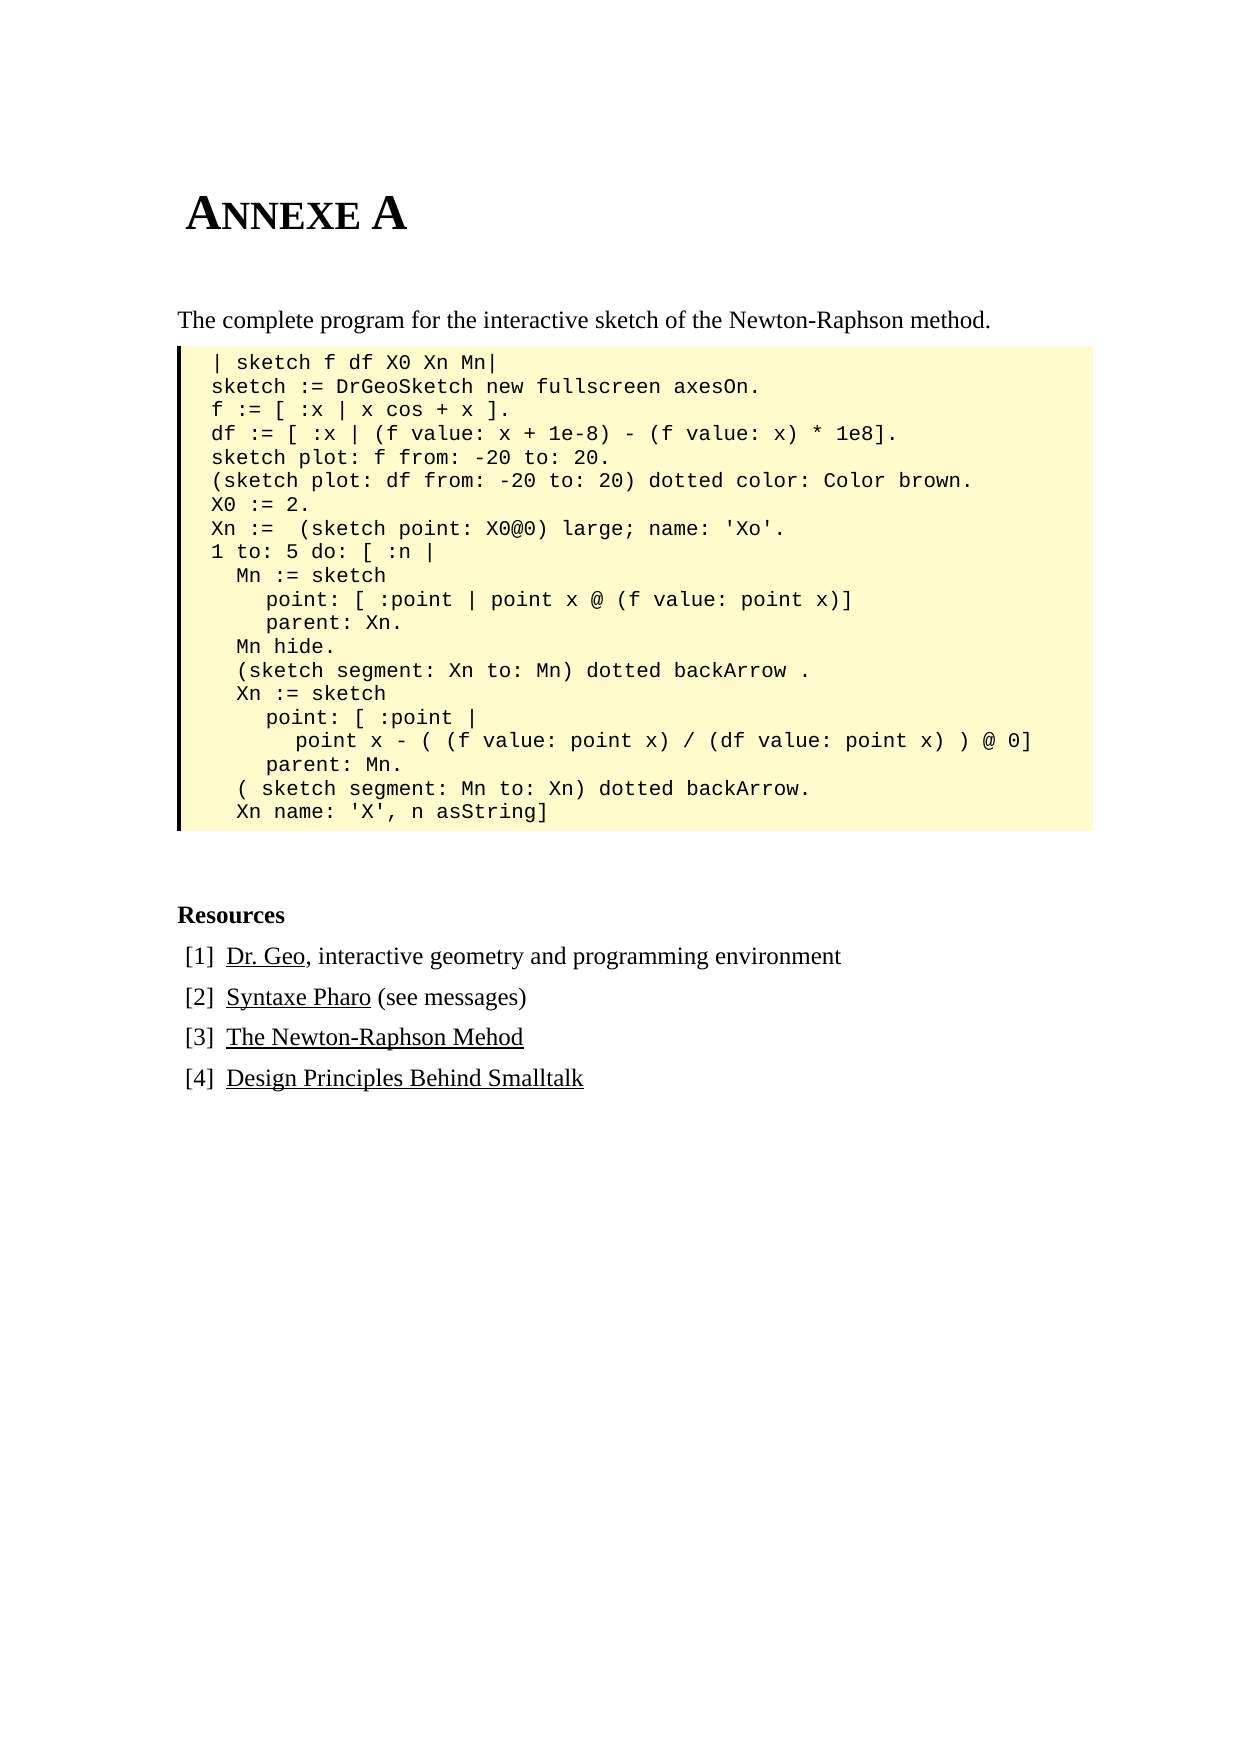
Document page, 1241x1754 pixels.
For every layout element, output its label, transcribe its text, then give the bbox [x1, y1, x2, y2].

text df := [ :x | (f value: x + 1e-8) - (f value: x) * 1e8]. [181, 423, 1093, 447]
text Xn := sketch [181, 683, 1093, 707]
list Syntaxe Pharo (see messages) [185, 982, 1093, 1010]
text sketch := DrGeoSketch new fullscreen axesOn. [181, 376, 1093, 399]
text Mn hide. [181, 636, 1093, 659]
text 1 to: 5 do: [ :n | [181, 541, 1093, 565]
text Xn name: 'X', n asString] [181, 801, 1093, 831]
text parent: Xn. [181, 612, 1093, 636]
text X0 := 2. [181, 494, 1093, 518]
text Xn := (sketch point: X0@0) large; name: 'Xo'. [181, 518, 1093, 541]
text parent: Mn. [181, 754, 1093, 778]
text Resources [148, 900, 1093, 929]
list The Newton-Raphson Mehod [185, 1022, 1093, 1051]
text f := [ :x | x cos + x ]. [181, 399, 1093, 423]
text (sketch segment: Xn to: Mn) dotted backArrow . [181, 659, 1093, 683]
list Design Principles Behind Smalltalk [185, 1063, 1093, 1092]
text ( sketch segment: Mn to: Xn) dotted backArrow. [181, 778, 1093, 801]
list Dr. Geo, interactive geometry and programming environment [185, 941, 1093, 970]
text Mn := sketch [181, 565, 1093, 589]
text point: [ :point | [181, 707, 1093, 731]
text sketch plot: f from: -20 to: 20. [181, 447, 1093, 470]
text (sketch plot: df from: -20 to: 20) dotted color: Color brown. [181, 470, 1093, 494]
text The complete program for the interactive sketch of the Newton-Raphson method. [148, 306, 1093, 334]
text | sketch f df X0 Xn Mn| [181, 346, 1093, 376]
text point: [ :point | point x @ (f value: point x)] [181, 589, 1093, 612]
text point x - ( (f value: point x) / (df value: point x) ) @ 0] [181, 731, 1093, 754]
